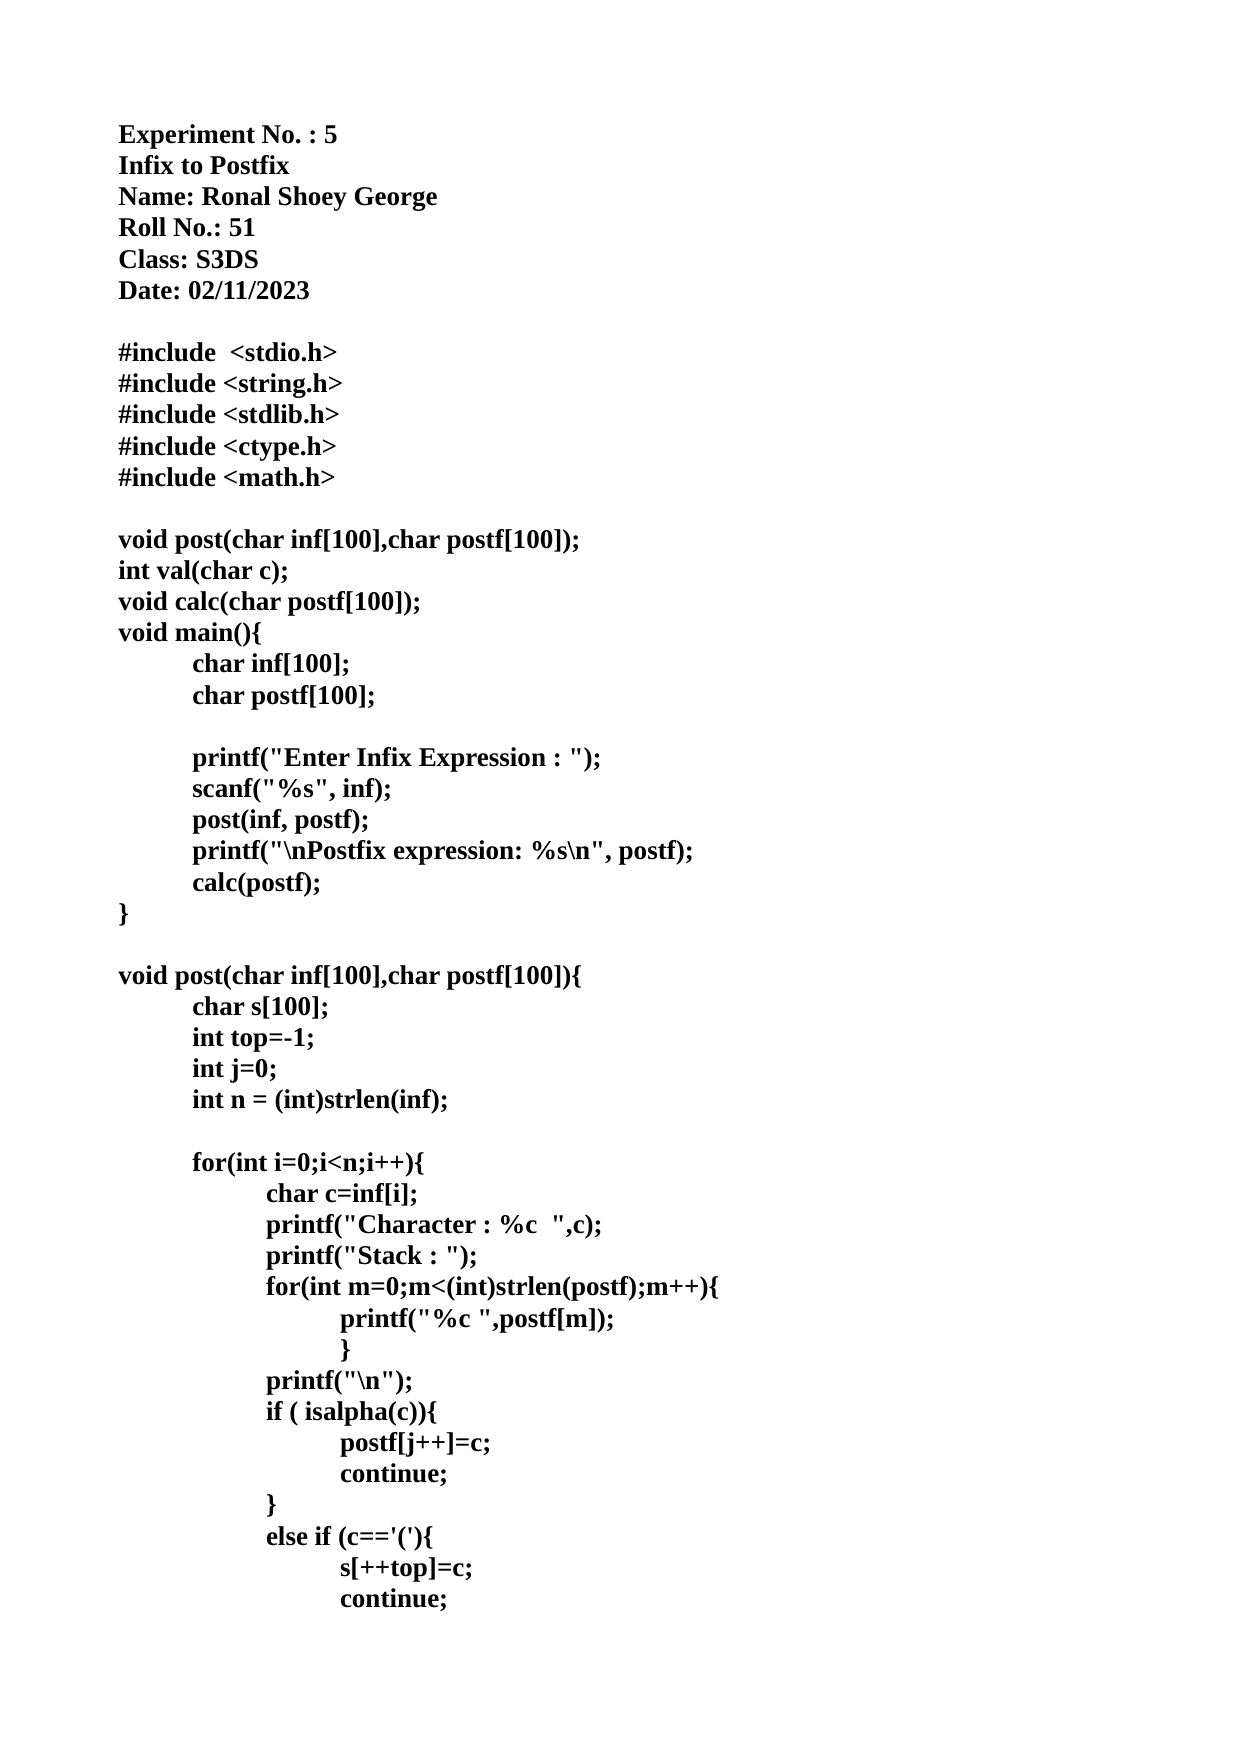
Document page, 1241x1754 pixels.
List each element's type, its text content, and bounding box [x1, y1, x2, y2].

text for(int m=0;m<(int)strlen(postf);m++){ [118, 1271, 1122, 1302]
text void post(char inf[100],char postf[100]); [118, 523, 1122, 554]
text char s[100]; [118, 990, 1122, 1021]
text if ( isalpha(c)){ [118, 1395, 1122, 1426]
text } [118, 1333, 1122, 1364]
text else if (c=='('){ [118, 1520, 1122, 1551]
text #include <string.h> [118, 367, 1122, 398]
text printf("\nPostfix expression: %s\n", postf); [118, 834, 1122, 866]
text for(int i=0;i<n;i++){ [118, 1146, 1122, 1177]
text continue; [118, 1582, 1122, 1613]
text char c=inf[i]; [118, 1177, 1122, 1208]
text printf("Enter Infix Expression : "); [118, 741, 1122, 772]
text char inf[100]; [118, 648, 1122, 679]
text printf("Character : %c ",c); [118, 1208, 1122, 1239]
text Date: 02/11/2023 [118, 274, 1122, 305]
text char postf[100]; [118, 679, 1122, 710]
text void post(char inf[100],char postf[100]){ [118, 959, 1122, 990]
text printf("Stack : "); [118, 1239, 1122, 1271]
text #include <math.h> [118, 461, 1122, 492]
text postf[j++]=c; [118, 1426, 1122, 1457]
text } [118, 897, 1122, 928]
text #include <ctype.h> [118, 429, 1122, 461]
text void calc(char postf[100]); [118, 585, 1122, 616]
text scanf("%s", inf); [118, 772, 1122, 803]
text Infix to Postfix [118, 149, 1122, 180]
text void main(){ [118, 616, 1122, 648]
text calc(postf); [118, 866, 1122, 897]
text s[++top]=c; [118, 1551, 1122, 1582]
text Experiment No. : 5 [118, 118, 1122, 149]
text Name: Ronal Shoey George [118, 180, 1122, 212]
text #include <stdlib.h> [118, 398, 1122, 429]
text printf("%c ",postf[m]); [118, 1302, 1122, 1333]
text int top=-1; [118, 1021, 1122, 1052]
text continue; [118, 1457, 1122, 1488]
text #include <stdio.h> [118, 336, 1122, 367]
text post(inf, postf); [118, 803, 1122, 834]
text int n = (int)strlen(inf); [118, 1084, 1122, 1115]
text Class: S3DS [118, 243, 1122, 274]
text } [118, 1488, 1122, 1520]
text printf("\n"); [118, 1364, 1122, 1395]
text int val(char c); [118, 554, 1122, 585]
text int j=0; [118, 1052, 1122, 1084]
text Roll No.: 51 [118, 212, 1122, 243]
